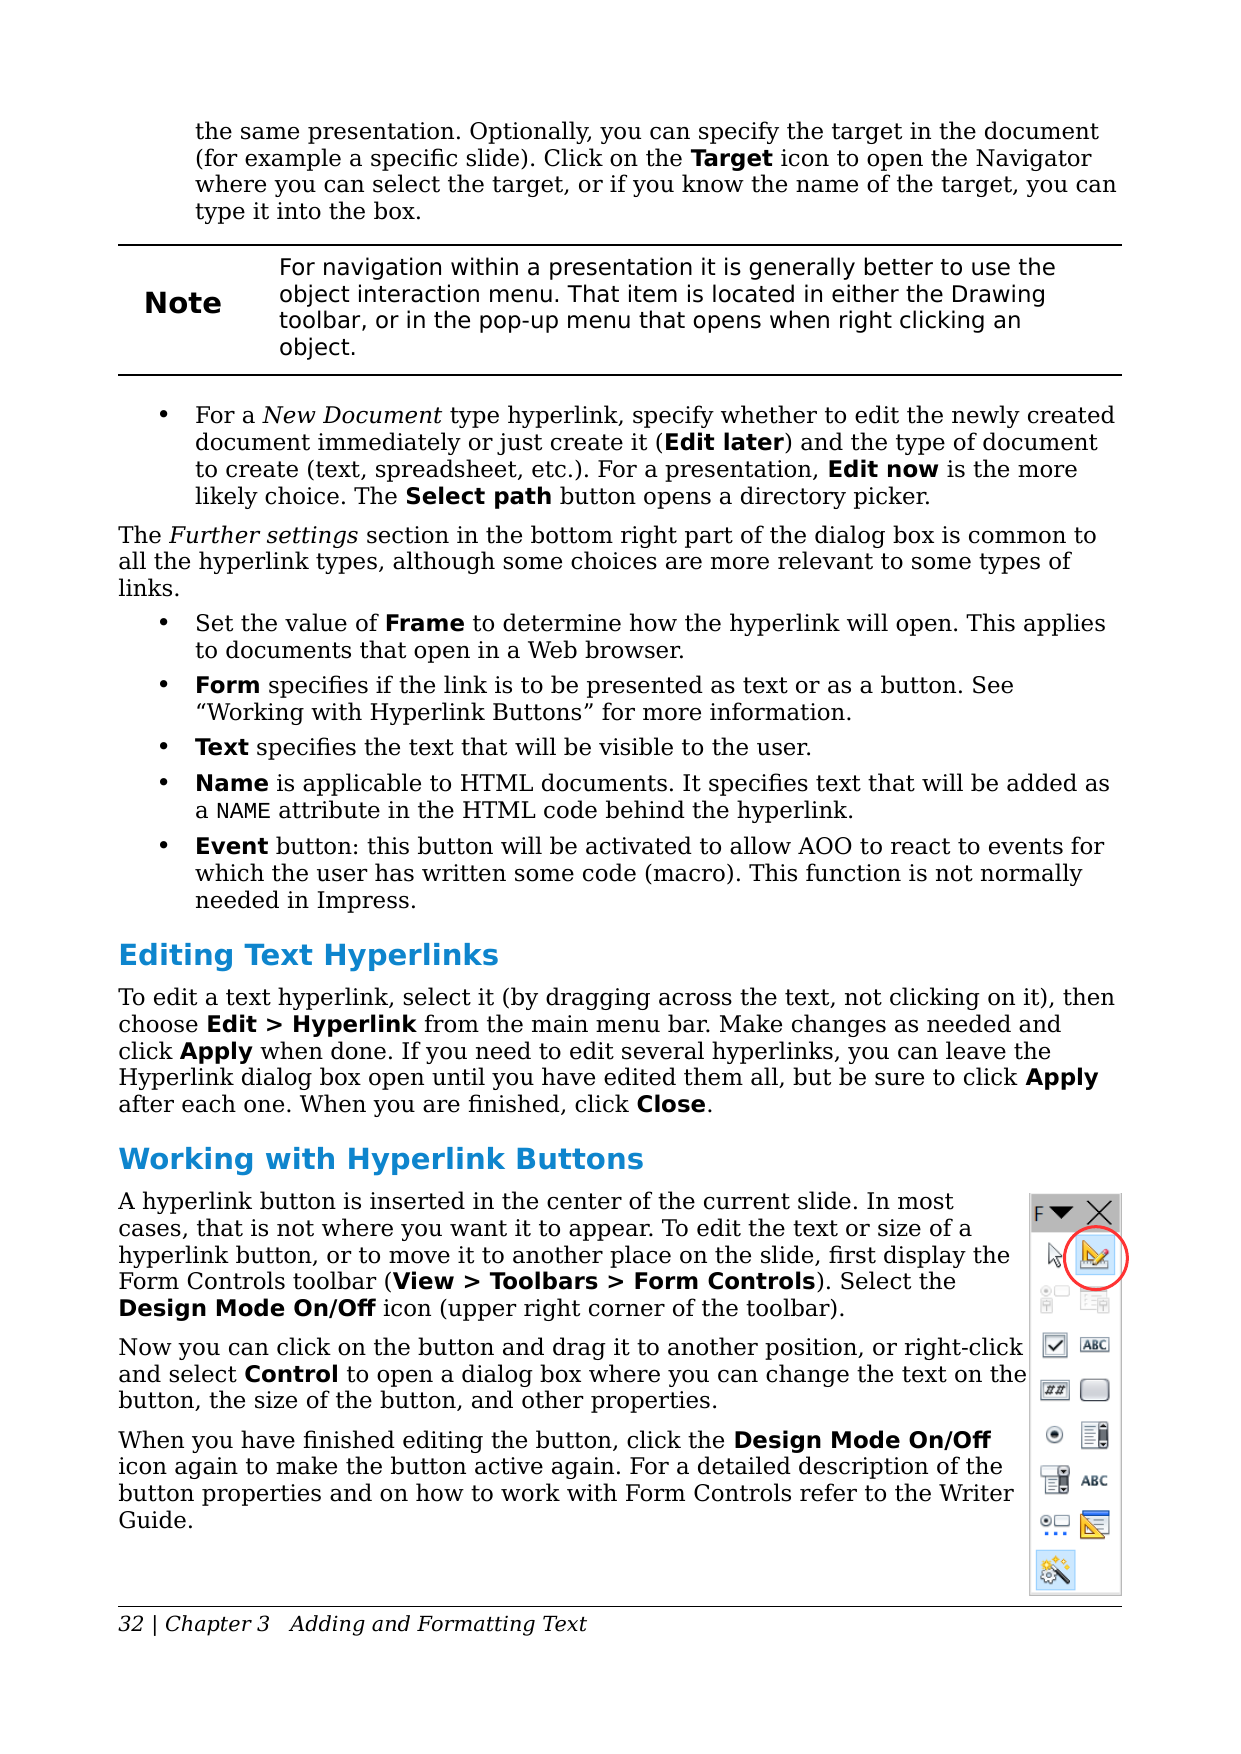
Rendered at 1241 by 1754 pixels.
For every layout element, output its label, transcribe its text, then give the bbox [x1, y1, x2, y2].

list Set the value of Frame to determine how the hyperlink will open. This applies to documents that open in a Web browser. [156, 608, 1122, 664]
picture [1067, 1229, 1122, 1288]
text To edit a text hyperlink, select it (by dragging across the text, not clicking on it), then choose Edit > Hyperlink from the main menu bar. Make changes as needed and click Apply when done. If you need to edit several hyperlinks, you can leave the Hyperlink dialog box open until you have edited them all, but be sure to click Apply after each one. When you are finished, click Close. [118, 984, 1122, 1118]
subtitle Working with Hyperlink Buttons [118, 1142, 1122, 1176]
list Event button: this button will be activated to allow AOO to react to events for which the user has written some code (macro). This function is not normally needed in Impress. [156, 831, 1122, 914]
text A hyperlink button is inserted in the center of the current slide. In most cases, that is not where you want it to appear. To edit the text or size of a hyperlink button, or to move it to another place on the slide, first display the Form Controls toolbar (View > Toolbars > Form Controls). Select the Design Mode On/Off icon (upper right corner of the toolbar). [118, 1188, 1122, 1322]
table_header Note [118, 246, 257, 374]
list The Further settings section in the bottom right part of the dialog box is common to all the hyperlink types, although some choices are more relevant to some types of links. [118, 522, 1122, 602]
text When you have finished editing the button, click the Design Mode On/Off icon again to make the button active again. For a detailed description of the button properties and on how to work with Form Controls refer to the Writer Guide. [118, 1427, 1028, 1533]
table_header For navigation within a presentation it is generally better to use the object interaction menu. That item is located in either the Drawing toolbar, or in the pop-up menu that opens when right clicking an object. [258, 246, 1122, 374]
list Form specifies if the link is to be presented as text or as a button. See “Working with Hyperlink Buttons” for more information. [156, 670, 1122, 726]
list the same presentation. Optionally, you can specify the target in the document (for example a specific slide). Click on the Target icon to open the Navigator where you can select the target, or if you know the name of the target, you can type it into the box. [156, 118, 1122, 225]
picture [1028, 1193, 1122, 1596]
list Name is applicable to HTML documents. It specifies text that will be added as a NAME attribute in the HTML code behind the hyperlink. [156, 768, 1122, 825]
text Now you can click on the button and drag it to another position, or right-click and select Control to open a dialog box where you can change the text on the button, the size of the button, and other properties. [118, 1334, 1028, 1414]
subtitle Editing Text Hyperlinks [118, 938, 1122, 972]
list Text specifies the text that will be visible to the user. [156, 732, 1122, 762]
list For a New Document type hyperlink, specify whether to edit the newly created document immediately or just create it (Edit later) and the type of document to create (text, spreadsheet, etc.). For a presentation, Edit now is the more likely choice. The Select path button opens a directory picker. [156, 400, 1122, 509]
